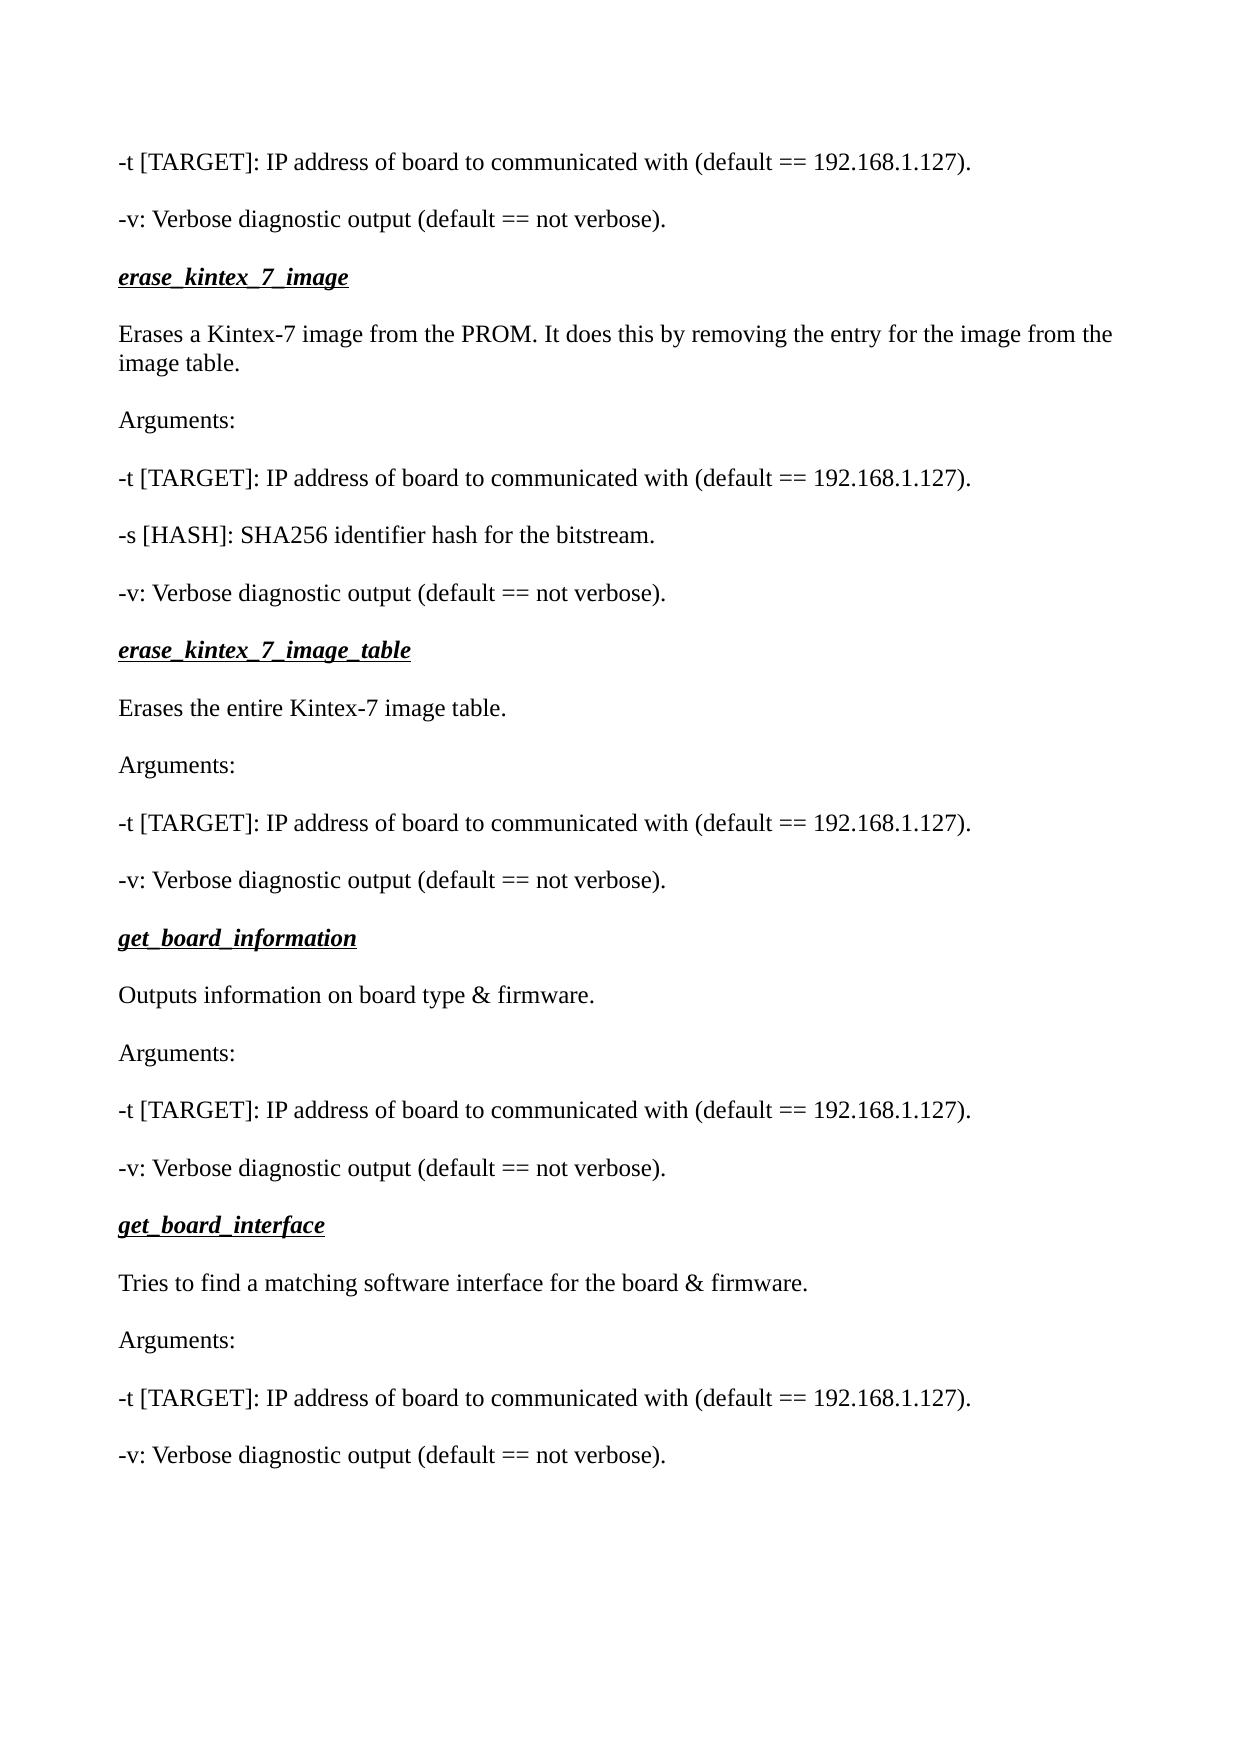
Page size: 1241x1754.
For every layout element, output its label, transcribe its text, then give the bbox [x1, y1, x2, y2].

text -v: Verbose diagnostic output (default == not verbose). [118, 578, 1122, 607]
text -t [TARGET]: IP address of board to communicated with (default == 192.168.1.127). [118, 147, 1122, 176]
text -t [TARGET]: IP address of board to communicated with (default == 192.168.1.127). [118, 463, 1122, 492]
text Arguments: [118, 1038, 1122, 1067]
text Tries to find a matching software interface for the board & firmware. [118, 1268, 1122, 1297]
text Erases the entire Kintex-7 image table. [118, 693, 1122, 722]
text Arguments: [118, 1326, 1122, 1354]
text -v: Verbose diagnostic output (default == not verbose). [118, 1153, 1122, 1182]
text get_board_information [118, 923, 1122, 952]
text Erases a Kintex-7 image from the PROM. It does this by removing the entry for the image from the image table. [118, 319, 1122, 377]
text -v: Verbose diagnostic output (default == not verbose). [118, 866, 1122, 894]
text erase_kintex_7_image [118, 262, 1122, 291]
text -s [HASH]: SHA256 identifier hash for the bitstream. [118, 521, 1122, 549]
text -t [TARGET]: IP address of board to communicated with (default == 192.168.1.127). [118, 1096, 1122, 1124]
text Outputs information on board type & firmware. [118, 981, 1122, 1009]
text -v: Verbose diagnostic output (default == not verbose). [118, 204, 1122, 233]
text get_board_interface [118, 1211, 1122, 1239]
text -t [TARGET]: IP address of board to communicated with (default == 192.168.1.127). [118, 808, 1122, 837]
text Arguments: [118, 406, 1122, 434]
text -v: Verbose diagnostic output (default == not verbose). [118, 1441, 1122, 1469]
text -t [TARGET]: IP address of board to communicated with (default == 192.168.1.127). [118, 1383, 1122, 1412]
text erase_kintex_7_image_table [118, 636, 1122, 664]
text Arguments: [118, 751, 1122, 779]
